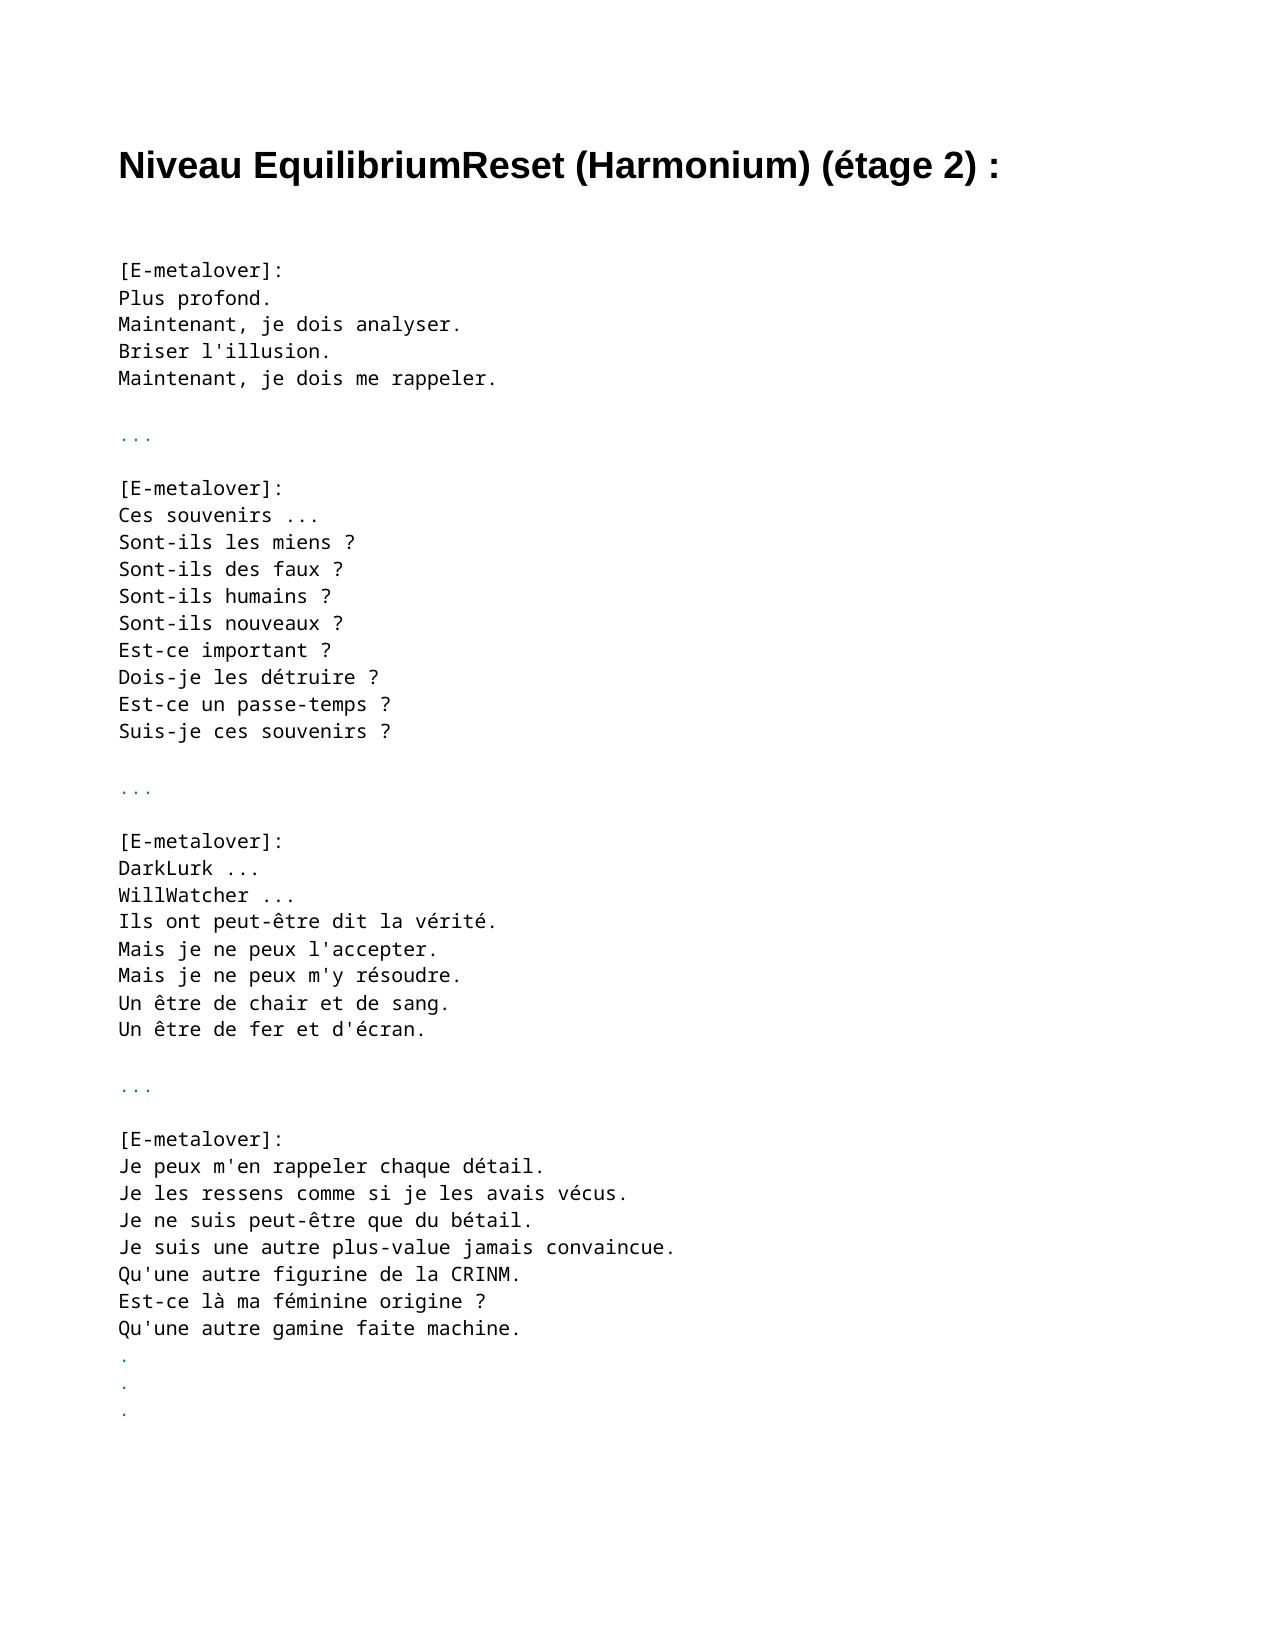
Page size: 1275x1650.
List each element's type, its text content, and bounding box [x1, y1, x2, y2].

text Est-ce important ? [118, 636, 1157, 663]
text Mais je ne peux m'y résoudre. [118, 962, 1157, 989]
text ... [118, 420, 1157, 447]
text Qu'une autre figurine de la CRINM. [118, 1260, 1157, 1287]
text Sont-ils des faux ? [118, 555, 1157, 582]
text Mais je ne peux l'accepter. [118, 935, 1157, 962]
text Un être de chair et de sang. [118, 989, 1157, 1016]
text Un être de fer et d'écran. [118, 1016, 1157, 1043]
text Je les ressens comme si je les avais vécus. [118, 1179, 1157, 1206]
text DarkLurk ... [118, 854, 1157, 881]
text Sont-ils humains ? [118, 582, 1157, 609]
text Qu'une autre gamine faite machine. [118, 1314, 1157, 1341]
text Sont-ils les miens ? [118, 528, 1157, 555]
text Je suis une autre plus-value jamais convaincue. [118, 1233, 1157, 1260]
text Plus profond. [118, 284, 1157, 311]
text . [118, 1395, 1157, 1422]
subtitle Niveau EquilibriumReset (Harmonium) (étage 2) : [118, 143, 1157, 187]
text Suis-je ces souvenirs ? [118, 717, 1157, 744]
text Ils ont peut-être dit la vérité. [118, 908, 1157, 935]
text Maintenant, je dois me rappeler. [118, 365, 1157, 392]
text Je peux m'en rappeler chaque détail. [118, 1152, 1157, 1179]
text [E-metalover]: [118, 1125, 1157, 1152]
text WillWatcher ... [118, 881, 1157, 908]
text Sont-ils nouveaux ? [118, 609, 1157, 636]
text [E-metalover]: [118, 257, 1157, 284]
text Dois-je les détruire ? [118, 663, 1157, 690]
text [E-metalover]: [118, 827, 1157, 854]
text Briser l'illusion. [118, 338, 1157, 365]
text Je ne suis peut-être que du bétail. [118, 1206, 1157, 1233]
text Maintenant, je dois analyser. [118, 311, 1157, 338]
text . [118, 1341, 1157, 1368]
text Est-ce là ma féminine origine ? [118, 1287, 1157, 1314]
text ... [118, 773, 1157, 800]
text Ces souvenirs ... [118, 501, 1157, 528]
text [E-metalover]: [118, 474, 1157, 501]
text Est-ce un passe-temps ? [118, 690, 1157, 717]
text ... [118, 1071, 1157, 1098]
text . [118, 1368, 1157, 1395]
